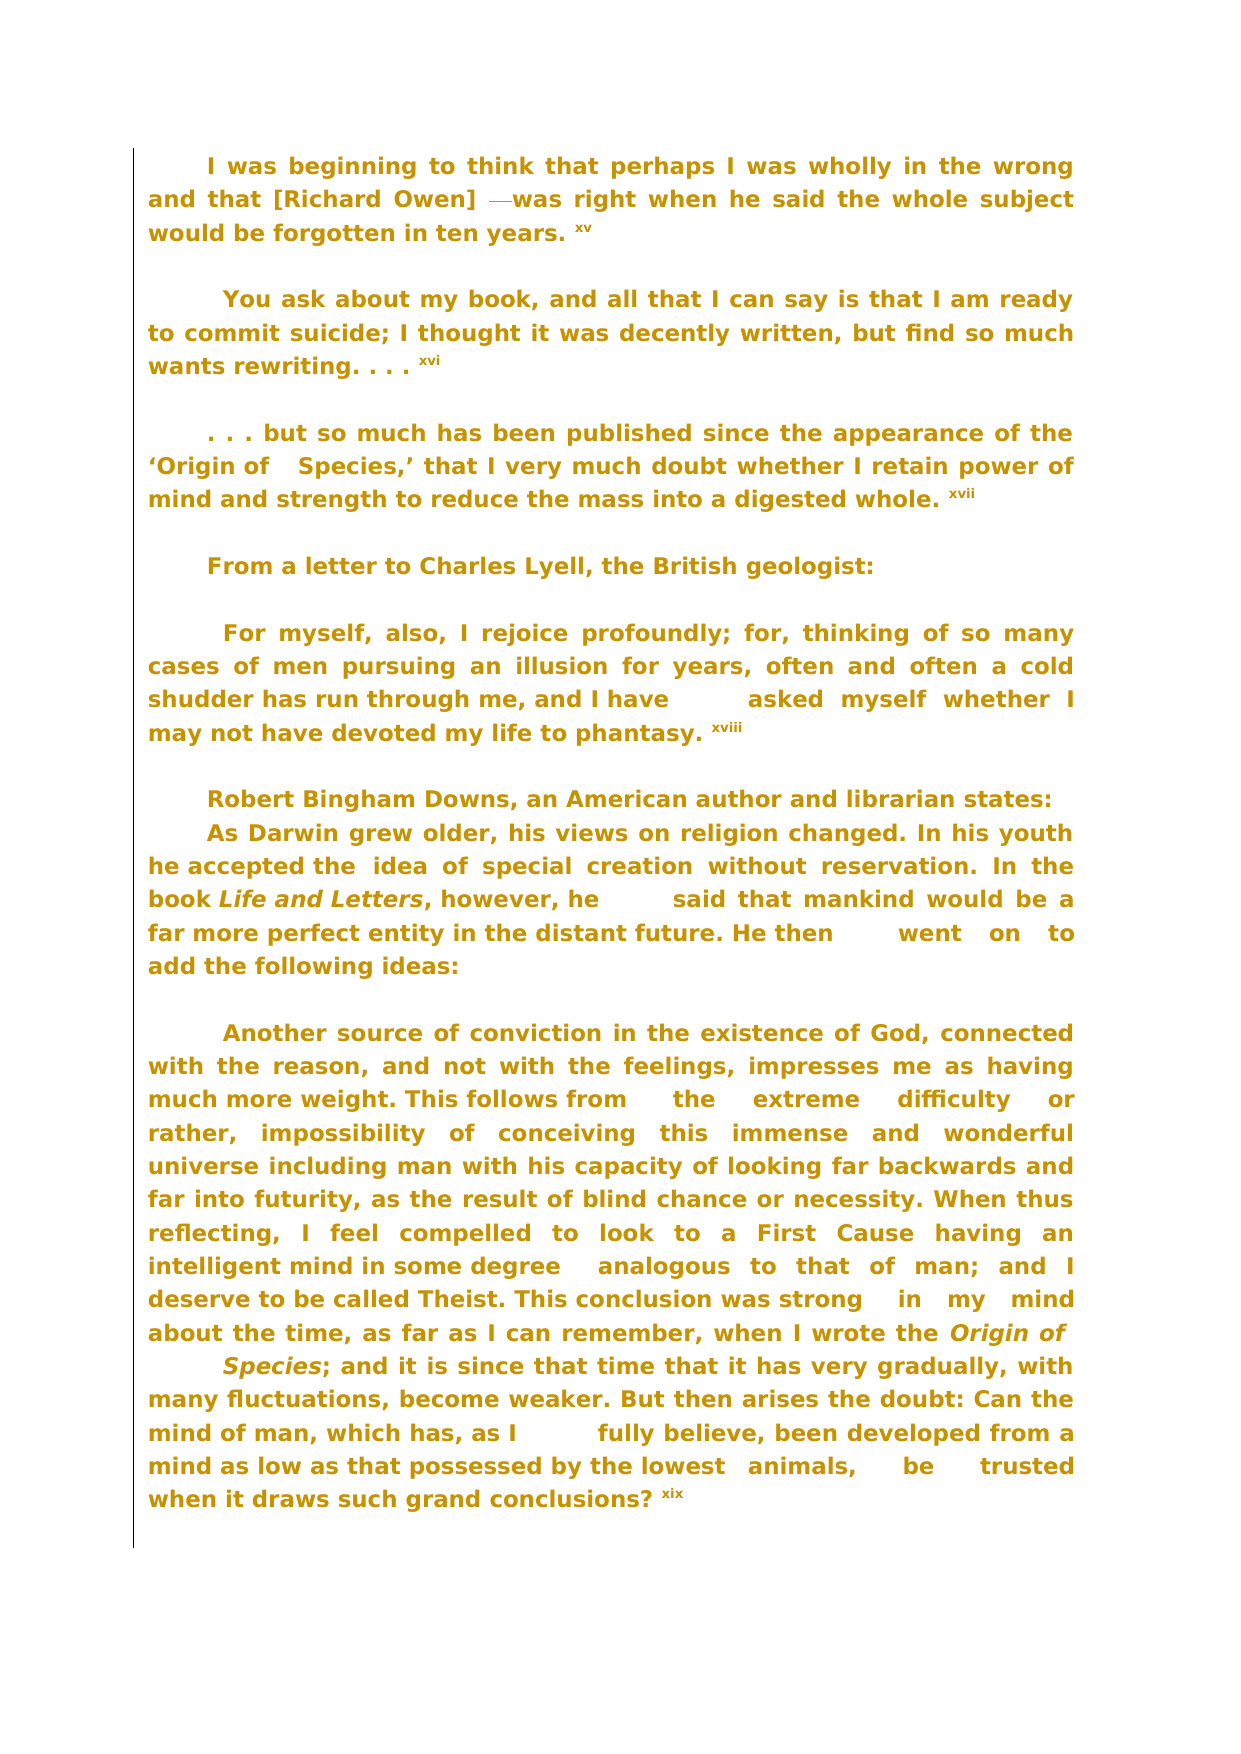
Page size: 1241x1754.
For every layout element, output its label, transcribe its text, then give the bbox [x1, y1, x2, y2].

text Another source of conviction in the existence of God, connected with the reason, and not with the feelings, impresses me as having much more weight. This follows from the extreme difficulty or rather, impossibility of conceiving this immense and wonderful universe including man with his capacity of looking far backwards and far into futurity, as the result of blind chance or necessity. When thus reflecting, I feel compelled to look to a First Cause having an intelligent mind in some degree analogous to that of man; and I deserve to be called Theist. This conclusion was strong in my mind about the time, as far as I can remember, when I wrote the Origin of Species; and it is since that time that it has very gradually, with many fluctuations, become weaker. But then arises the doubt: Can the mind of man, which has, as I fully believe, been developed from a mind as low as that possessed by the lowest animals, be trusted when it draws such grand conclusions? [148, 1014, 1075, 1514]
text I was beginning to think that perhaps I was wholly in the wrong and that [Richard Owen] was right when he said the whole subject would be forgotten in ten years. [148, 148, 1075, 248]
text From a letter to Charles Lyell, the British geologist: [148, 548, 1075, 581]
text As Darwin grew older, his views on religion changed. In his youth he accepted the idea of special creation without reservation. In the book Life and Letters, however, he said that mankind would be a far more perfect entity in the distant future. He then went on to add the following ideas: [148, 814, 1075, 981]
text You ask about my book, and all that I can say is that I am ready to commit suicide; I thought it was decently written, but find so much wants rewriting. . . . [148, 281, 1075, 381]
text Robert Bingham Downs, an American author and librarian states: [148, 781, 1075, 814]
text . . . but so much has been published since the appearance of the ‘Origin of Species,’ that I very much doubt whether I retain power of mind and strength to reduce the mass into a digested whole. [148, 414, 1075, 514]
text For myself, also, I rejoice profoundly; for, thinking of so many cases of men pursuing an illusion for years, often and often a cold shudder has run through me, and I have asked myself whether I may not have devoted my life to phantasy. [148, 614, 1075, 748]
